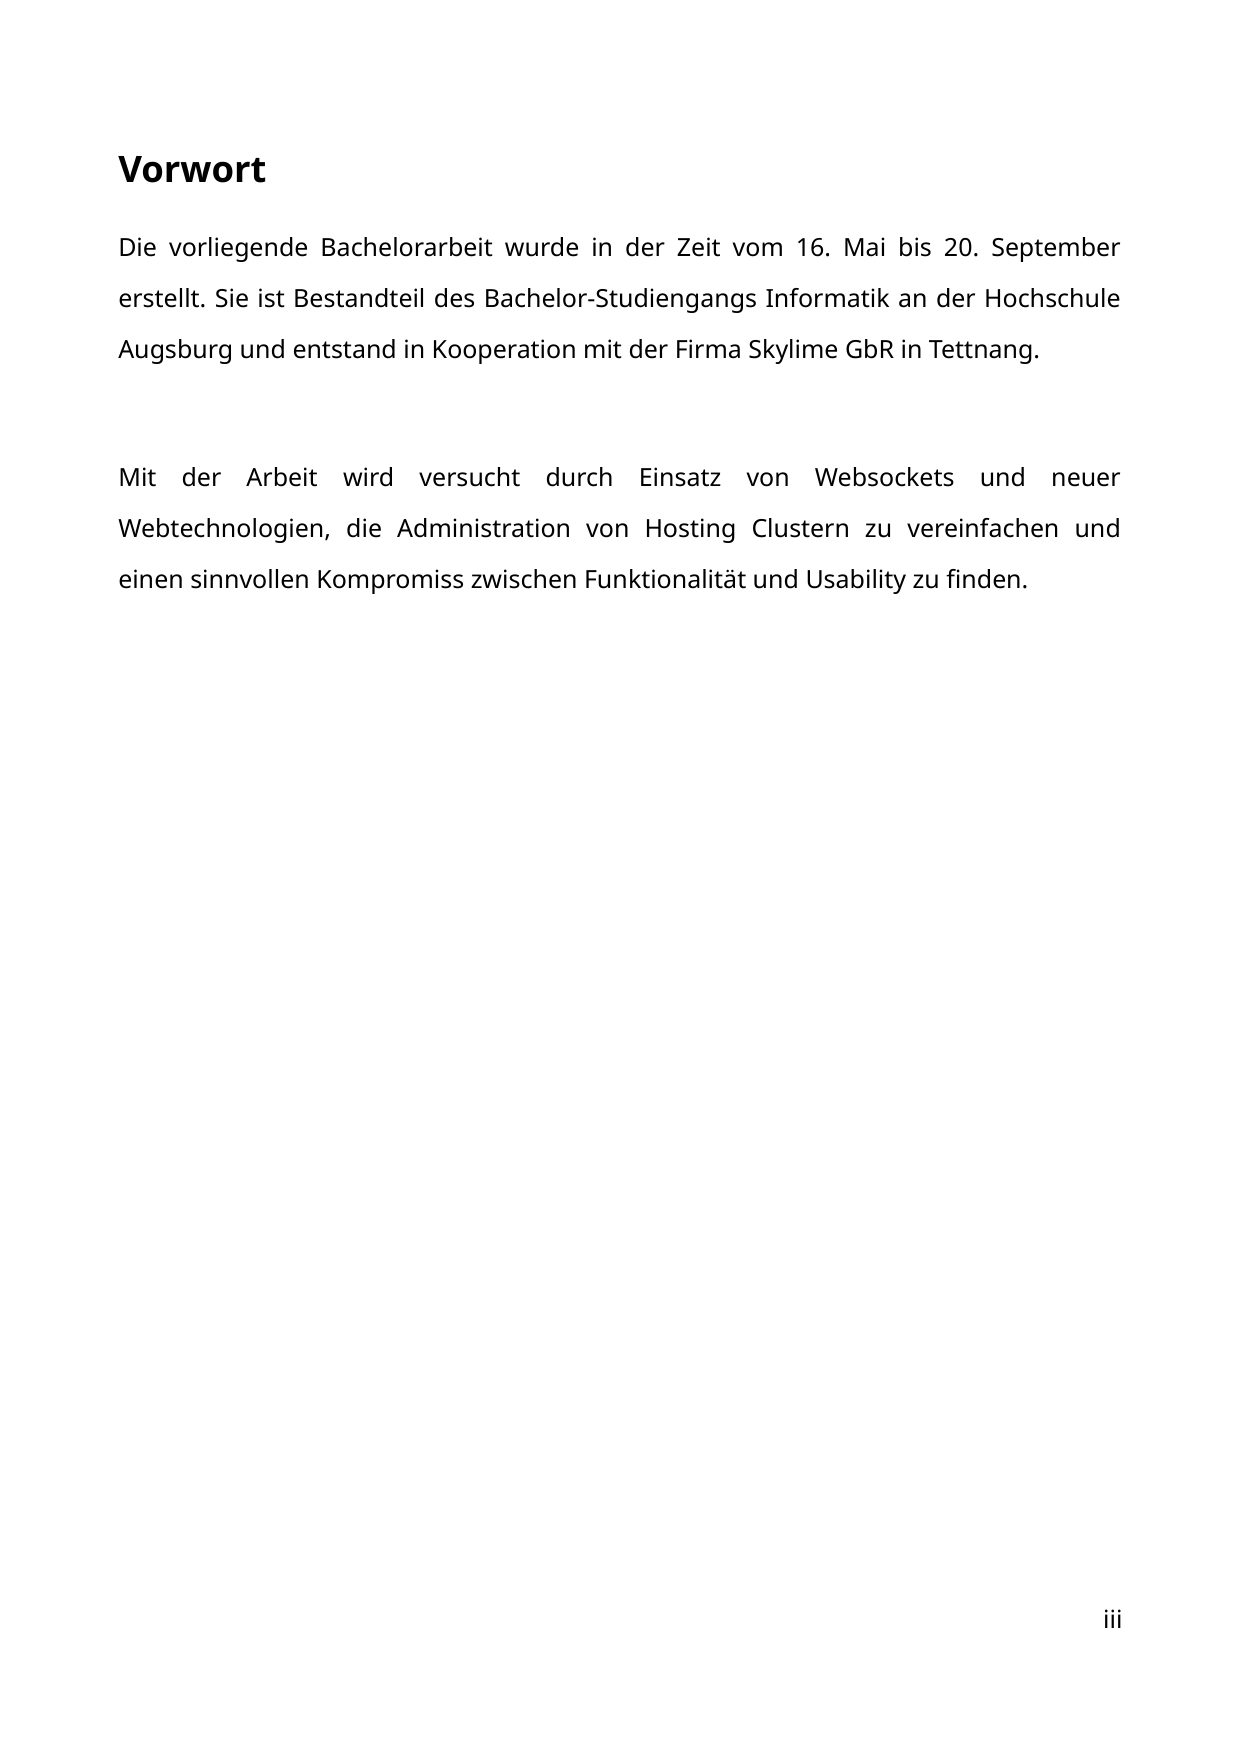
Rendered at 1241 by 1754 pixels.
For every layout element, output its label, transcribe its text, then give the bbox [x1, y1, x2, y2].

text Die vorliegende Bachelorarbeit wurde in der Zeit vom 16. Mai bis 20. September erstellt. Sie ist Bestandteil des Bachelor-Studiengangs Informatik an der Hochschule Augsburg und entstand in Kooperation mit der Firma Skylime GbR in Tettnang. [118, 230, 1122, 366]
text Vorwort [118, 143, 1122, 193]
text Mit der Arbeit wird versucht durch Einsatz von Websockets und neuer Webtechnologien, die Administration von Hosting Clustern zu vereinfachen und einen sinnvollen Kompromiss zwischen Funktionalität und Usability zu finden. [118, 459, 1122, 595]
